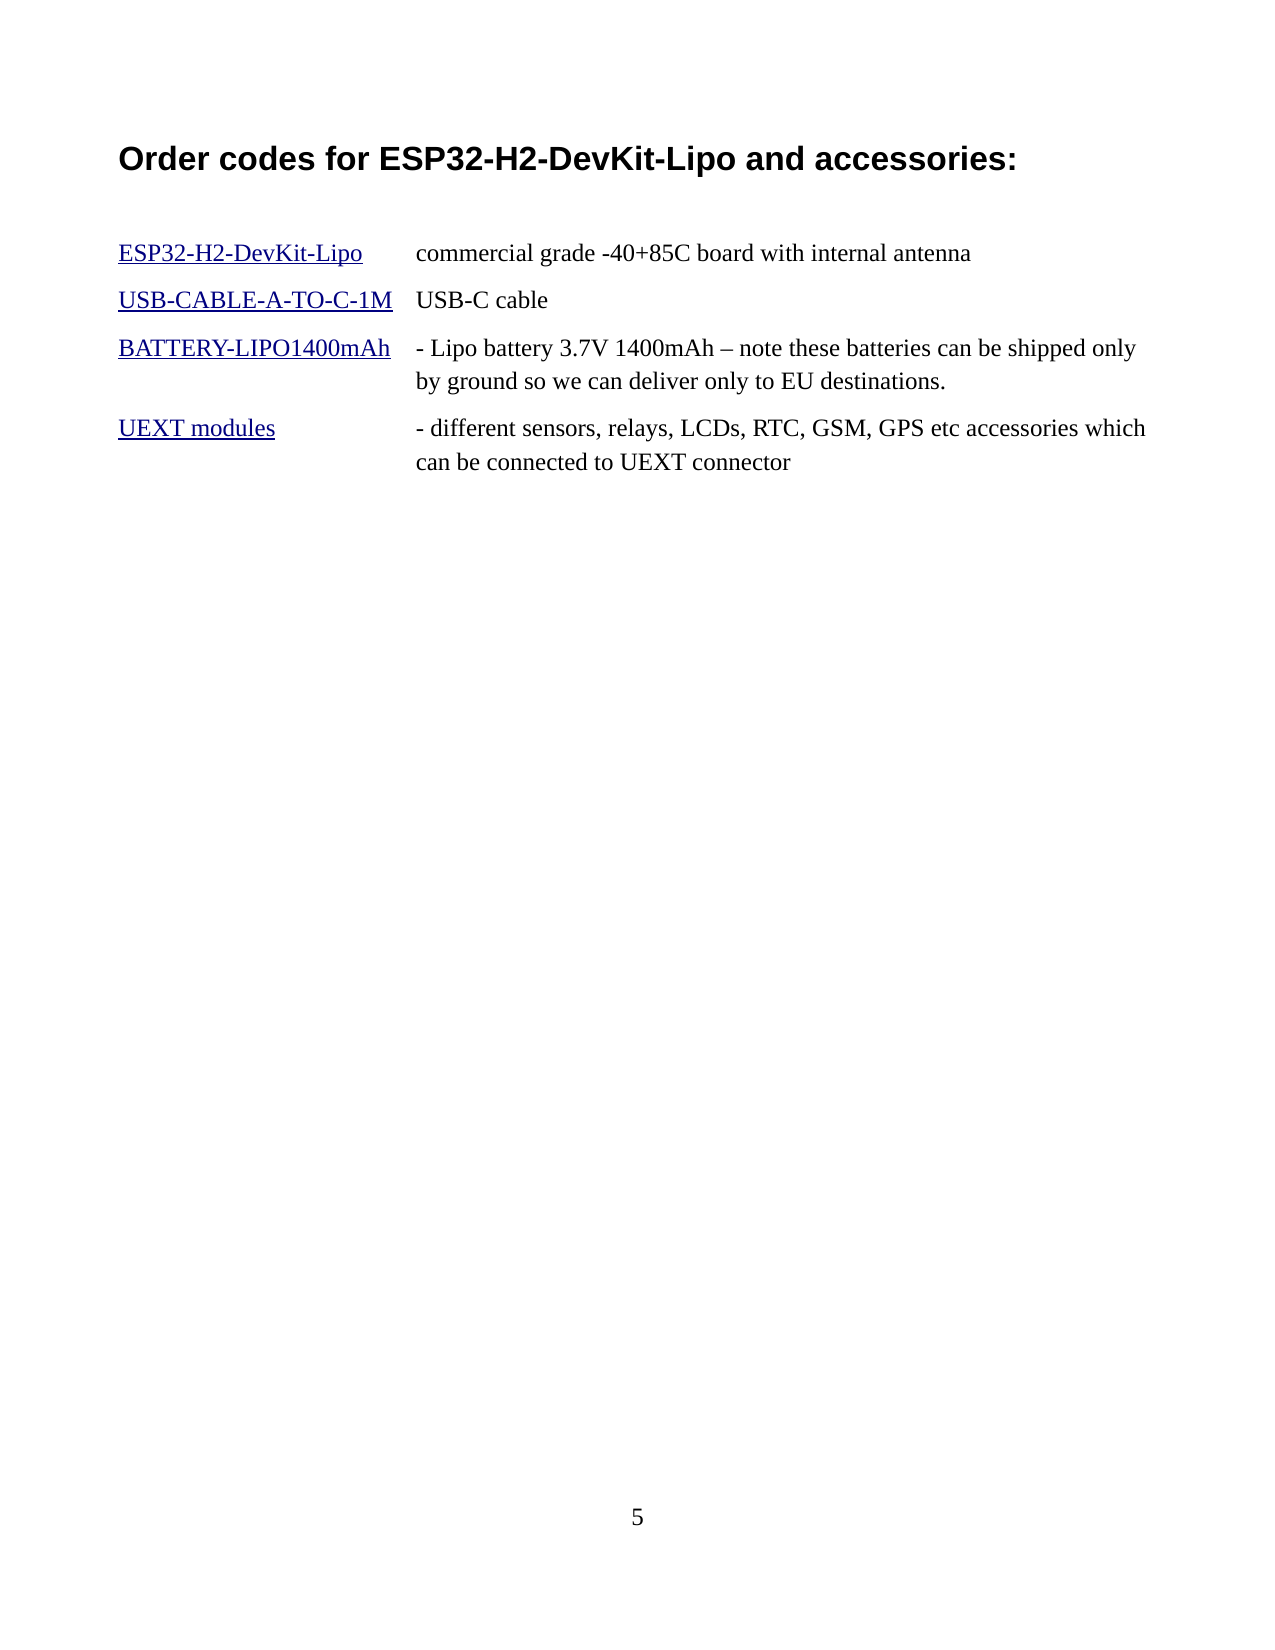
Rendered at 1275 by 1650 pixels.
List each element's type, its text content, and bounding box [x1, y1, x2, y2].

text ESP32-H2-DevKit-Lipo commercial grade -40+85C board with internal antenna [118, 238, 1157, 266]
text USB-CABLE-A-TO-C-1M USB-C cable [118, 285, 1157, 314]
subtitle Order codes for ESP32-H2-DevKit-Lipo and accessories: [118, 139, 1157, 178]
text UEXT modules - different sensors, relays, LCDs, RTC, GSM, GPS etc accessories which can be connected to UEXT connector [118, 413, 1157, 475]
text BATTERY-LIPO1400mAh - Lipo battery 3.7V 1400mAh – note these batteries can be shipped only by ground so we can deliver only to EU destinations. [118, 333, 1157, 395]
